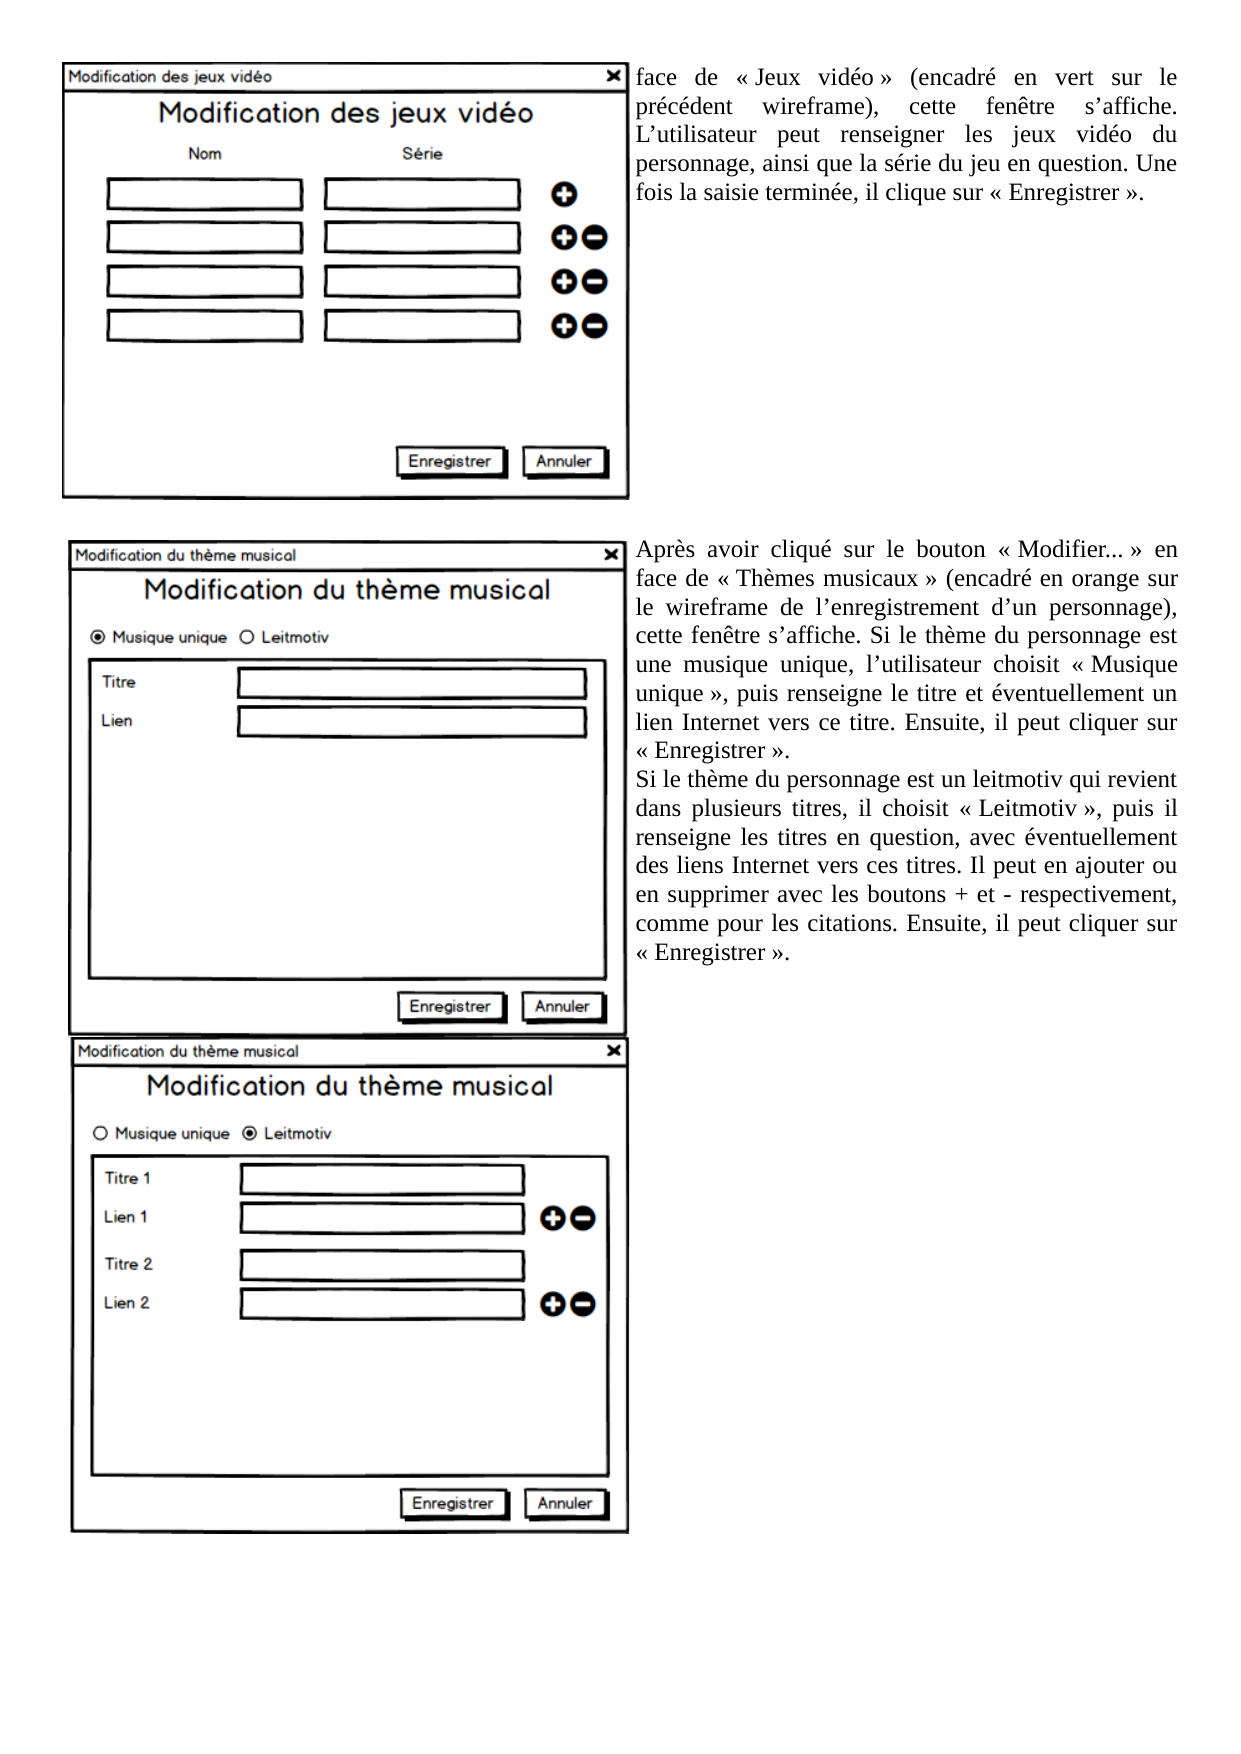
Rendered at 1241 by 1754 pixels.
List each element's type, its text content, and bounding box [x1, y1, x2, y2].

table_cell face de « Jeux vidéo » (encadré en vert sur le précédent wireframe), cette fenêtre s’affiche. L’utilisateur peut renseigner les jeux vidéo du personnage, ainsi que la série du jeu en question. Une fois la saisie terminée, il clique sur « Enregistrer ». [633, 59, 1181, 531]
table_cell [59, 531, 632, 1565]
table_cell Après avoir cliqué sur le bouton « Modifier... » en face de « Thèmes musicaux » (encadré en orange sur le wireframe de l’enregistrement d’un personnage), cette fenêtre s’affiche. Si le thème du personnage est une musique unique, l’utilisateur choisit « Musique unique », puis renseigne le titre et éventuellement un lien Internet vers ce titre. Ensuite, il peut cliquer sur « Enregistrer ». Si le thème du personnage est un leitmotiv qui revient dans plusieurs titres, il choisit « Leitmotiv », puis il renseigne les titres en question, avec éventuellement des liens Internet vers ces titres. Il peut en ajouter ou en supprimer avec les boutons + et - respectivement, comme pour les citations. Ensuite, il peut cliquer sur « Enregistrer ». [633, 531, 1181, 1565]
picture [62, 62, 630, 500]
table_cell [59, 59, 632, 531]
picture [66, 540, 630, 1534]
